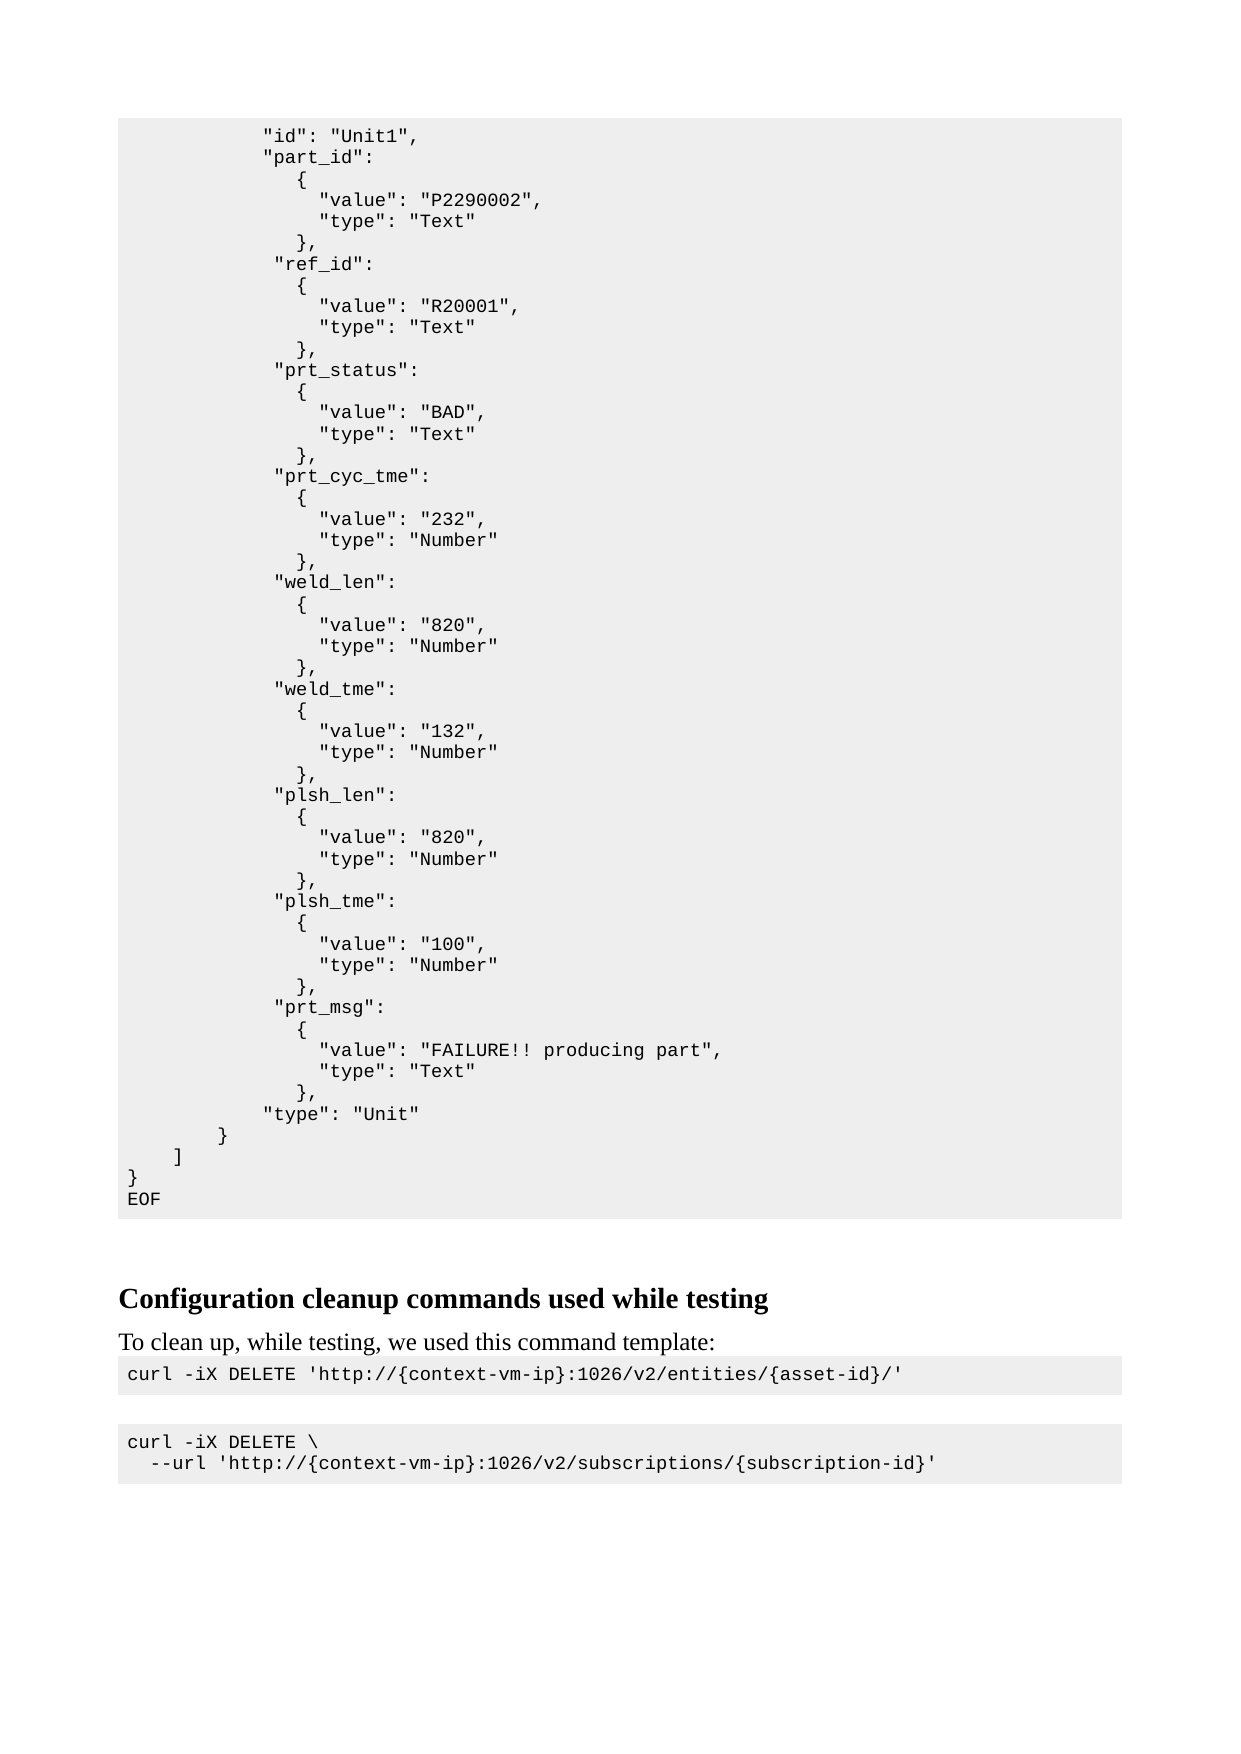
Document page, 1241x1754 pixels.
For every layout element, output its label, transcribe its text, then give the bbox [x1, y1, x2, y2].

text "ref_id": [118, 254, 1122, 276]
text }, [118, 446, 1122, 467]
text "type": "Text" [118, 1062, 1122, 1083]
text { [118, 594, 1122, 616]
text }, [118, 552, 1122, 573]
text "value": "100", [118, 934, 1122, 956]
text "type": "Number" [118, 849, 1122, 871]
text { [118, 169, 1122, 191]
text { [118, 382, 1122, 403]
text "type": "Number" [118, 743, 1122, 764]
text }, [118, 658, 1122, 679]
text }, [118, 1083, 1122, 1104]
text } [118, 1126, 1122, 1147]
text "value": "BAD", [118, 403, 1122, 424]
text ] [118, 1147, 1122, 1168]
text { [118, 807, 1122, 828]
text curl -iX DELETE \ [118, 1424, 1122, 1454]
text "value": "R20001", [118, 297, 1122, 318]
text "value": "820", [118, 616, 1122, 637]
text "type": "Text" [118, 212, 1122, 233]
text "type": "Unit" [118, 1104, 1122, 1126]
text "value": "132", [118, 722, 1122, 743]
text "weld_tme": [118, 679, 1122, 701]
text "type": "Number" [118, 637, 1122, 658]
text To clean up, while testing, we used this command template: [118, 1327, 1122, 1356]
text }, [118, 339, 1122, 361]
text "type": "Text" [118, 318, 1122, 339]
text }, [118, 977, 1122, 998]
text { [118, 913, 1122, 934]
text { [118, 276, 1122, 297]
text "type": "Number" [118, 531, 1122, 552]
text "plsh_len": [118, 786, 1122, 807]
text "type": "Number" [118, 956, 1122, 977]
text { [118, 488, 1122, 509]
text }, [118, 764, 1122, 786]
text "value": "232", [118, 509, 1122, 531]
text "part_id": [118, 148, 1122, 169]
subtitle Configuration cleanup commands used while testing [118, 1281, 1122, 1315]
text "value": "820", [118, 828, 1122, 849]
text { [118, 701, 1122, 722]
text { [118, 1019, 1122, 1041]
text "prt_cyc_tme": [118, 467, 1122, 488]
text "prt_status": [118, 361, 1122, 382]
text "id": "Unit1", [118, 118, 1122, 148]
text curl -iX DELETE 'http://{context-vm-ip}:1026/v2/entities/{asset-id}/' [118, 1356, 1122, 1395]
text --url 'http://{context-vm-ip}:1026/v2/subscriptions/{subscription-id}' [118, 1454, 1122, 1484]
text }, [118, 233, 1122, 254]
text "plsh_tme": [118, 892, 1122, 913]
text "prt_msg": [118, 998, 1122, 1019]
text "value": "P2290002", [118, 191, 1122, 212]
text "value": "FAILURE!! producing part", [118, 1041, 1122, 1062]
text "type": "Text" [118, 424, 1122, 446]
text }, [118, 871, 1122, 892]
text EOF [118, 1189, 1122, 1219]
text "weld_len": [118, 573, 1122, 594]
text } [118, 1168, 1122, 1189]
